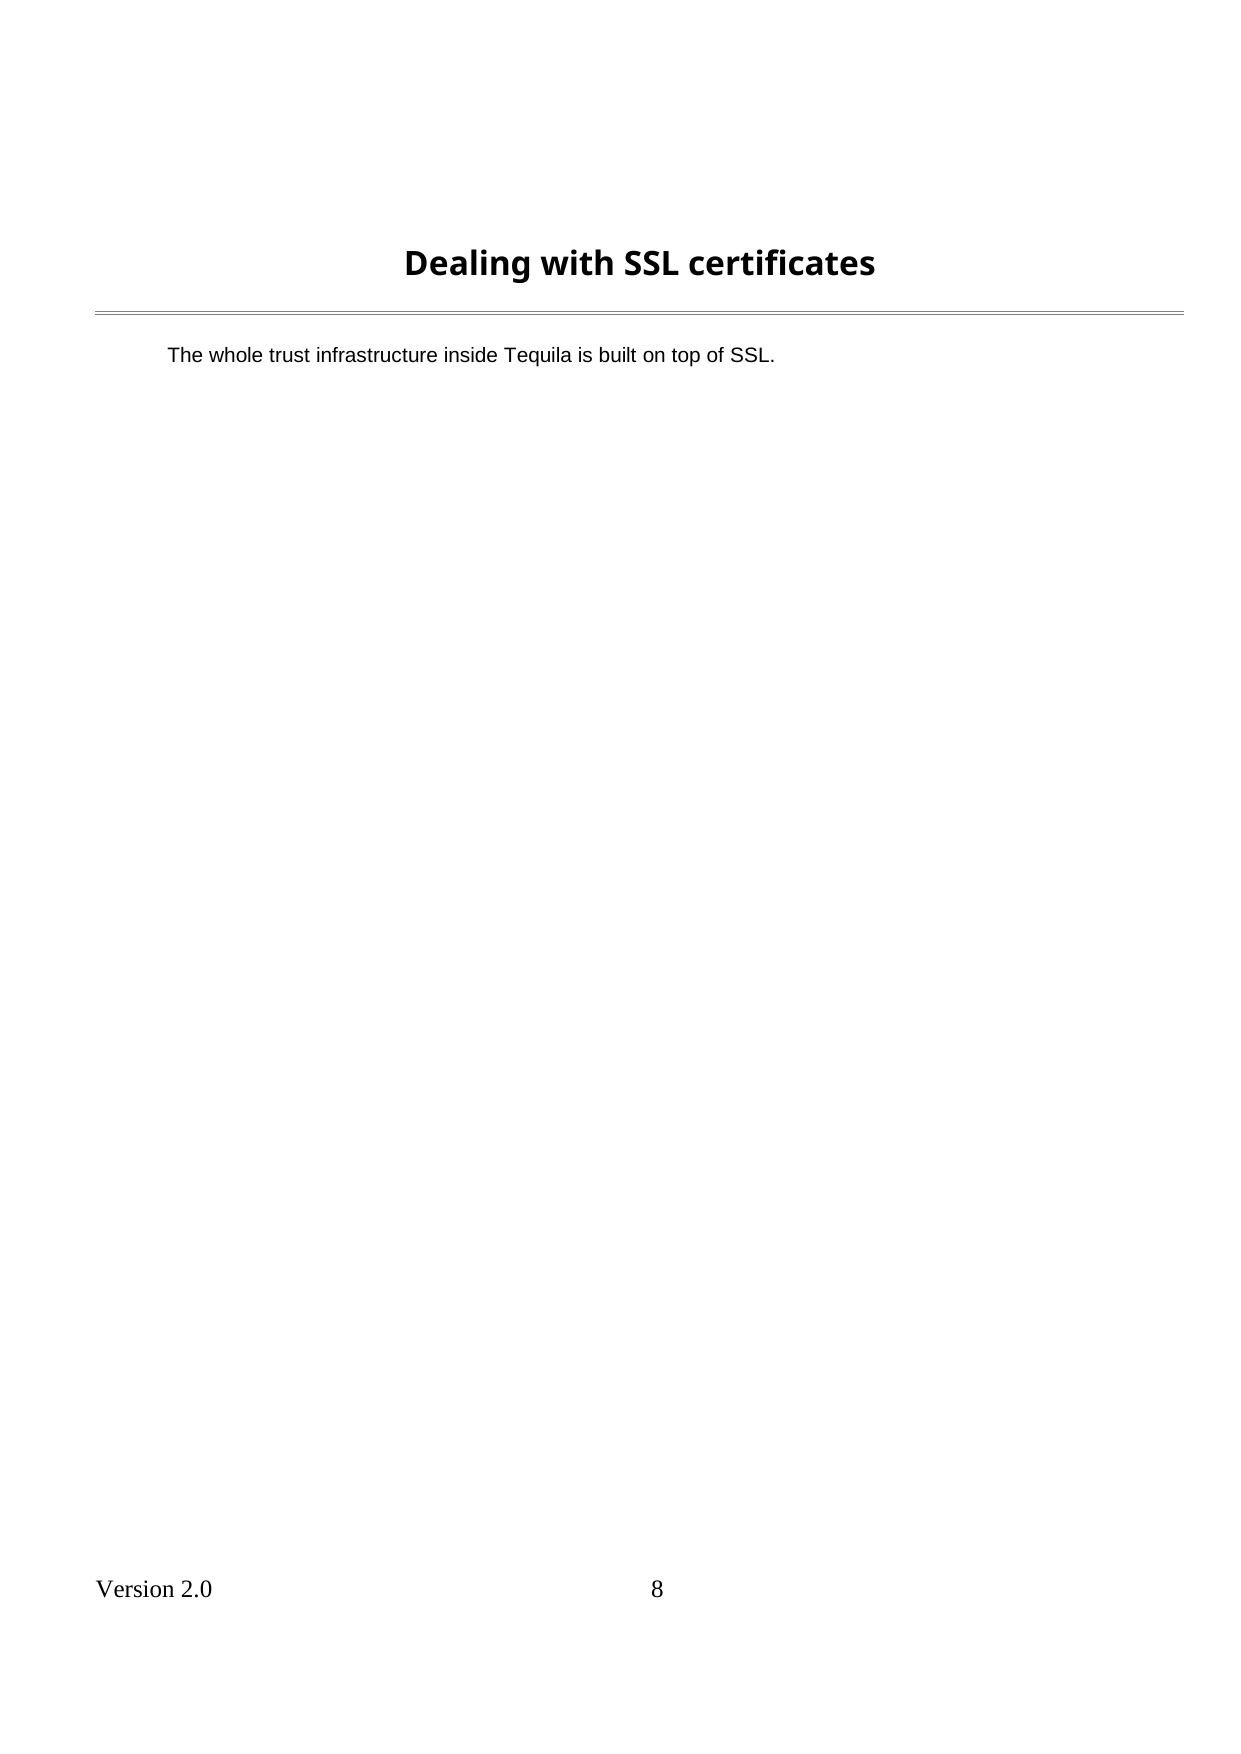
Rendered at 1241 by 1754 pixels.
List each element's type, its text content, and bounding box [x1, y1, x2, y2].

text The whole trust infrastructure inside Tequila is built on top of SSL. [125, 343, 1154, 367]
subtitle Dealing with SSL certificates [95, 240, 1184, 286]
